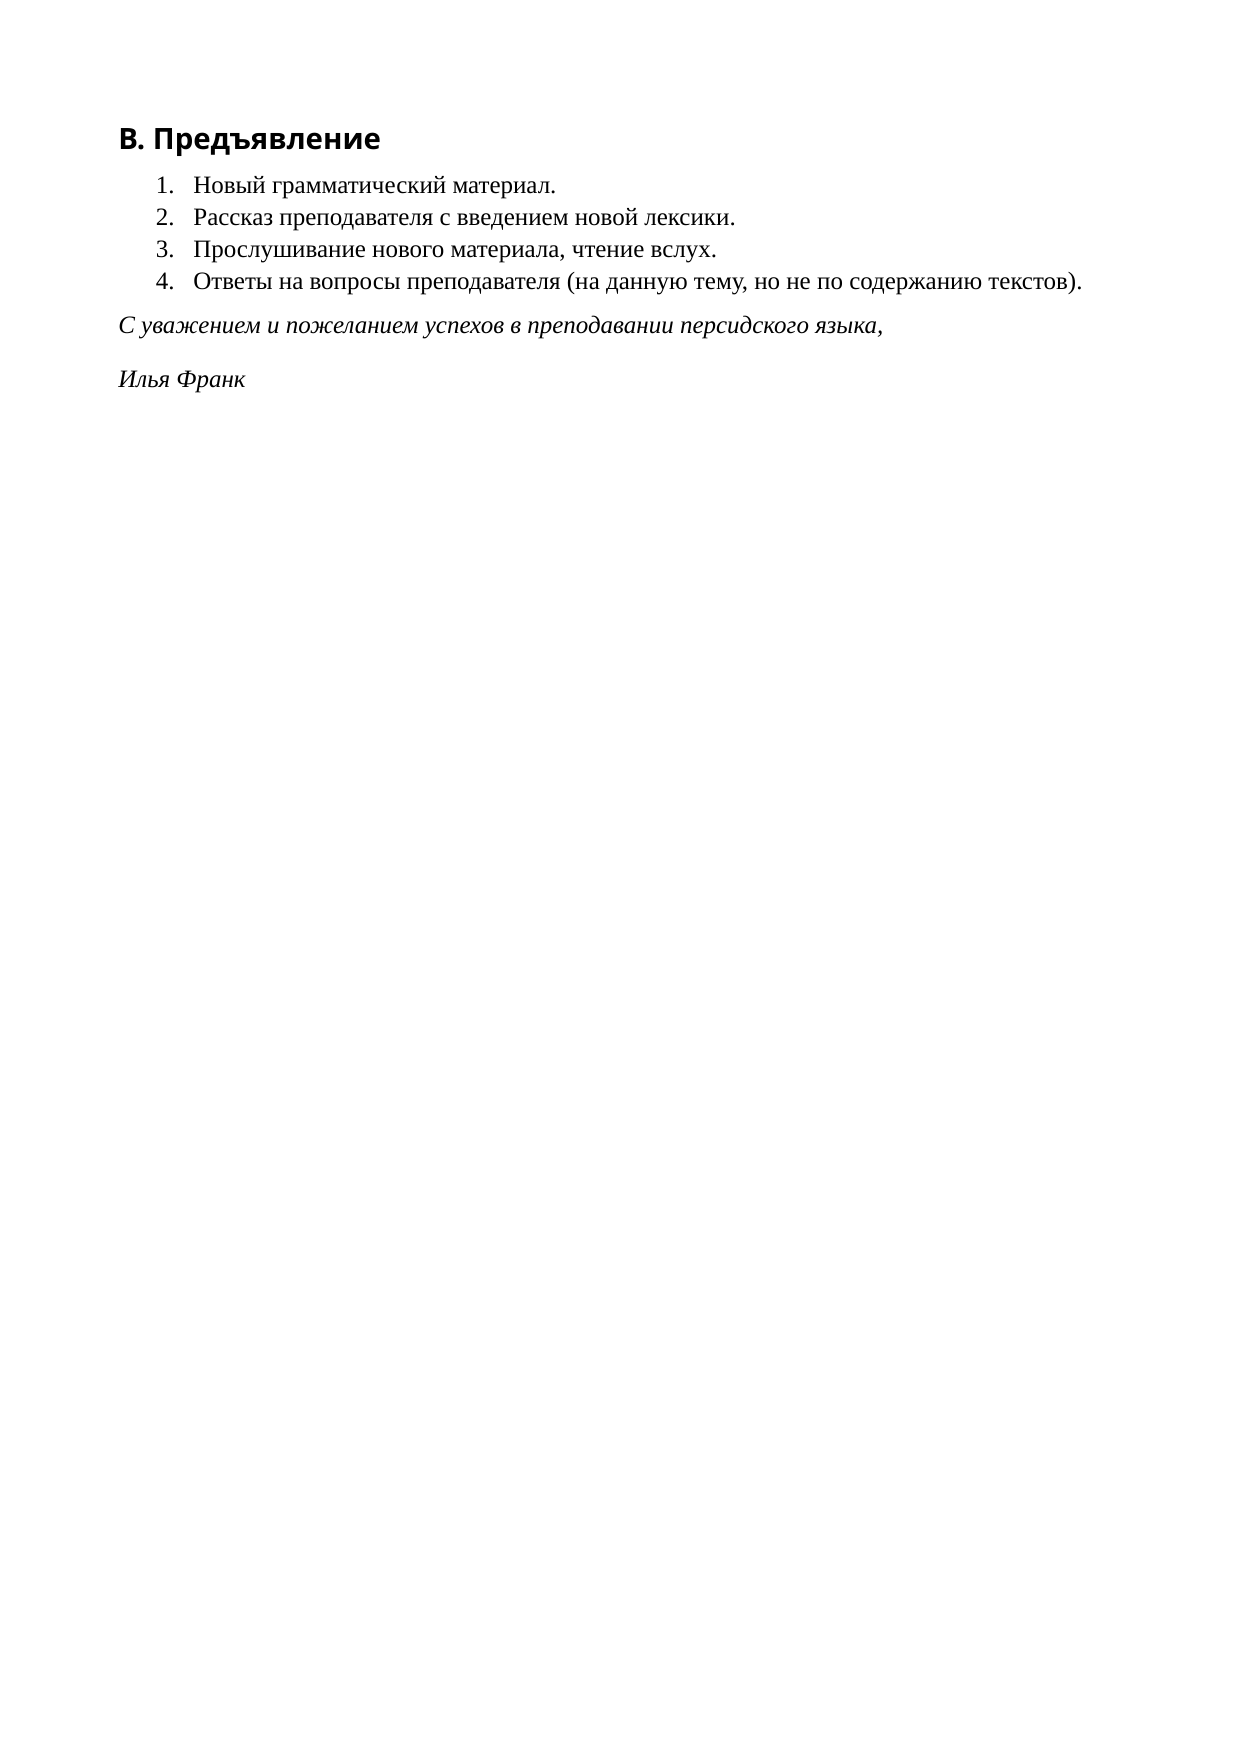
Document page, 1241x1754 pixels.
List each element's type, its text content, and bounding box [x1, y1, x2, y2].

subtitle В. Предъявление [118, 118, 1122, 158]
text Илья Франк [118, 364, 1122, 393]
list Ответы на вопросы преподавателя (на данную тему, но не по содержанию текстов). [156, 266, 1122, 295]
list Рассказ преподавателя с введением новой лексики. [156, 202, 1122, 231]
list Новый грамматический материал. [156, 171, 1122, 199]
list Прослушивание нового материала, чтение вслух. [156, 234, 1122, 263]
text С уважением и пожеланием успехов в преподавании персидского языка, [118, 310, 1122, 339]
